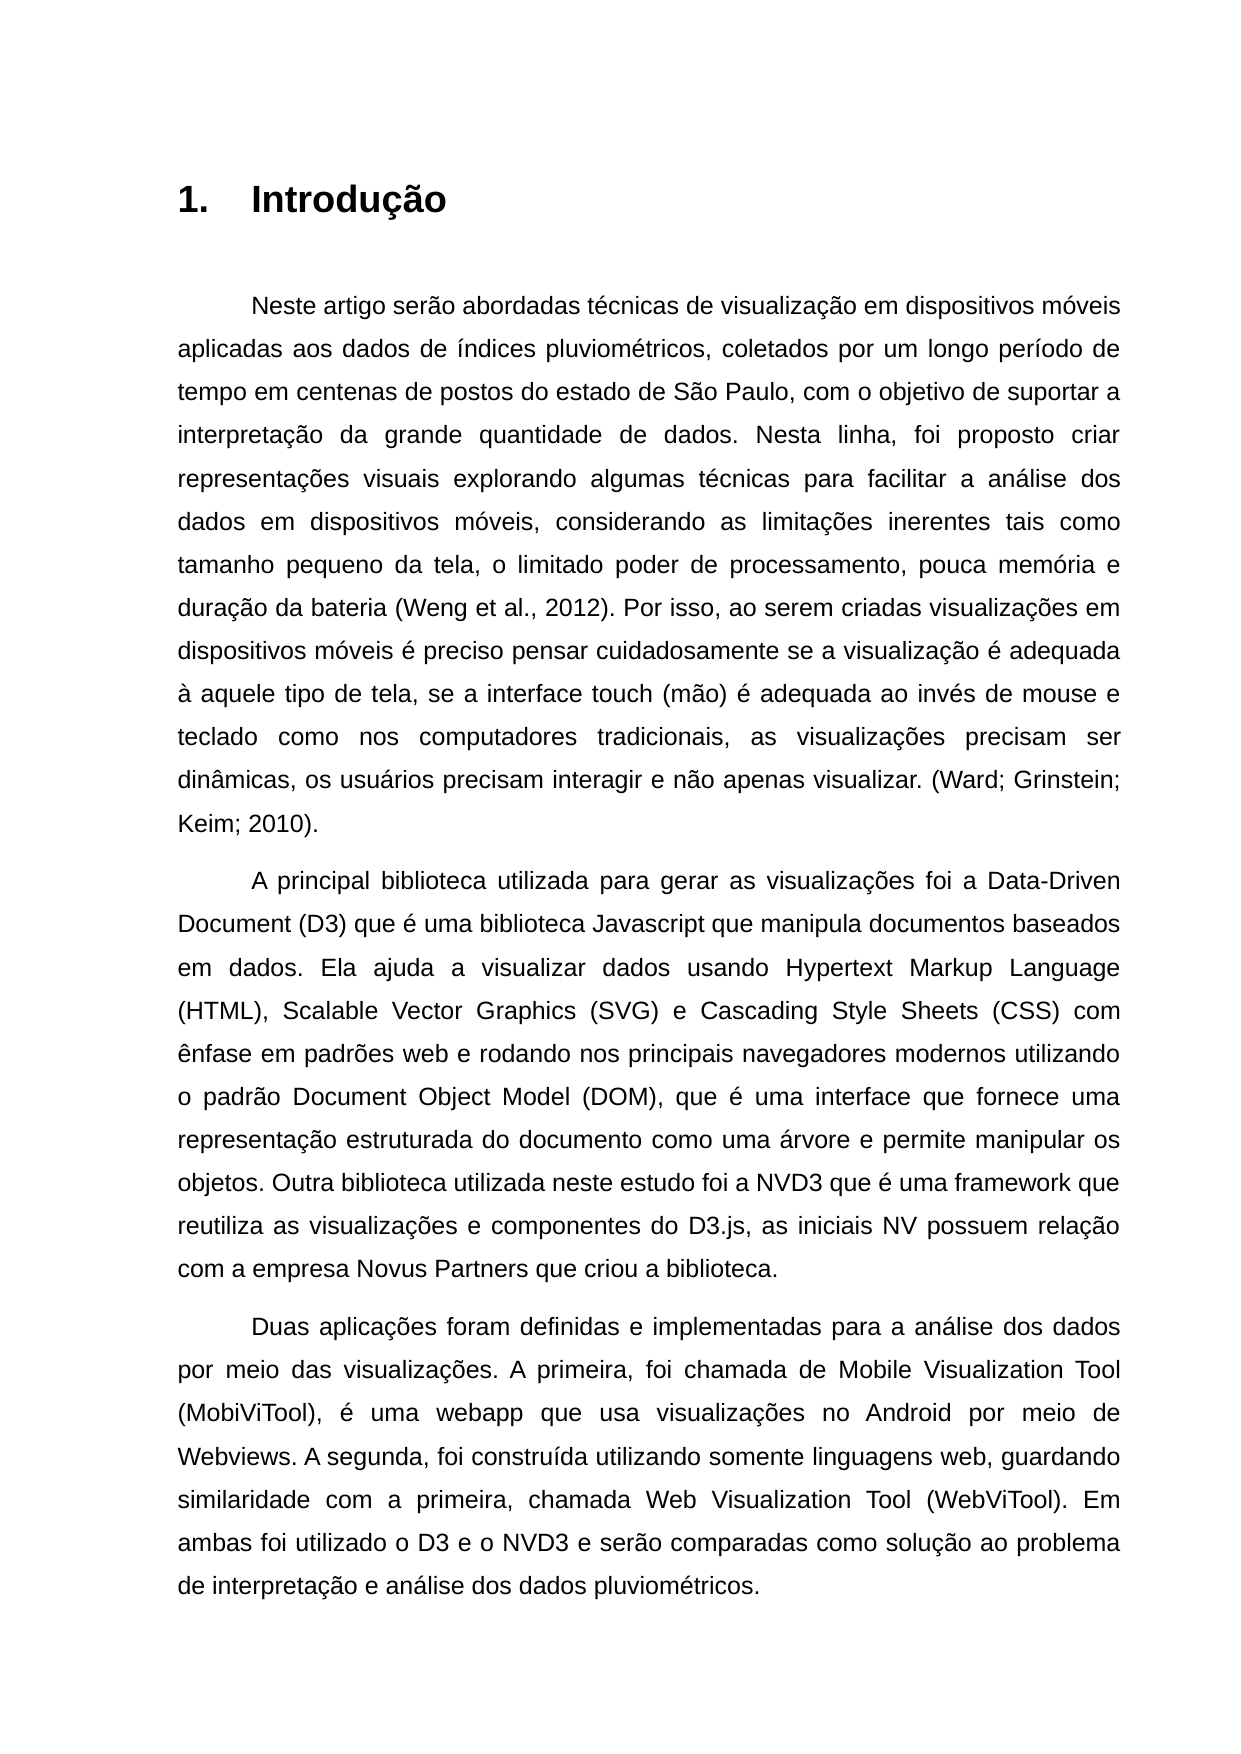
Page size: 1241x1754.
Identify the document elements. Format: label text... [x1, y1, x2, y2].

text Neste artigo serão abordadas técnicas de visualização em dispositivos móveis aplicadas aos dados de índices pluviométricos, coletados por um longo período de tempo em centenas de postos do estado de São Paulo, com o objetivo de suportar a interpretação da grande quantidade de dados. Nesta linha, foi proposto criar representações visuais explorando algumas técnicas para facilitar a análise dos dados em dispositivos móveis, considerando as limitações inerentes tais como tamanho pequeno da tela, o limitado poder de processamento, pouca memória e duração da bateria (Weng et al., 2012). Por isso, ao serem criadas visualizações em dispositivos móveis é preciso pensar cuidadosamente se a visualização é adequada à aquele tipo de tela, se a interface touch (mão) é adequada ao invés de mouse e teclado como nos computadores tradicionais, as visualizações precisam ser dinâmicas, os usuários precisam interagir e não apenas visualizar. (Ward; Grinstein; Keim; 2010). [177, 291, 1122, 837]
subtitle Introdução [177, 177, 1122, 221]
text A principal biblioteca utilizada para gerar as visualizações foi a Data-Driven Document (D3) que é uma biblioteca Javascript que manipula documentos baseados em dados. Ela ajuda a visualizar dados usando Hypertext Markup Language (HTML), Scalable Vector Graphics (SVG) e Cascading Style Sheets (CSS) com ênfase em padrões web e rodando nos principais navegadores modernos utilizando o padrão Document Object Model (DOM), que é uma interface que fornece uma representação estruturada do documento como uma árvore e permite manipular os objetos. Outra biblioteca utilizada neste estudo foi a NVD3 que é uma framework que reutiliza as visualizações e componentes do D3.js, as iniciais NV possuem relação com a empresa Novus Partners que criou a biblioteca. [177, 866, 1122, 1283]
text Duas aplicações foram definidas e implementadas para a análise dos dados por meio das visualizações. A primeira, foi chamada de Mobile Visualization Tool (MobiViTool), é uma webapp que usa visualizações no Android por meio de Webviews. A segunda, foi construída utilizando somente linguagens web, guardando similaridade com a primeira, chamada Web Visualization Tool (WebViTool). Em ambas foi utilizado o D3 e o NVD3 e serão comparadas como solução ao problema de interpretação e análise dos dados pluviométricos. [177, 1312, 1122, 1599]
